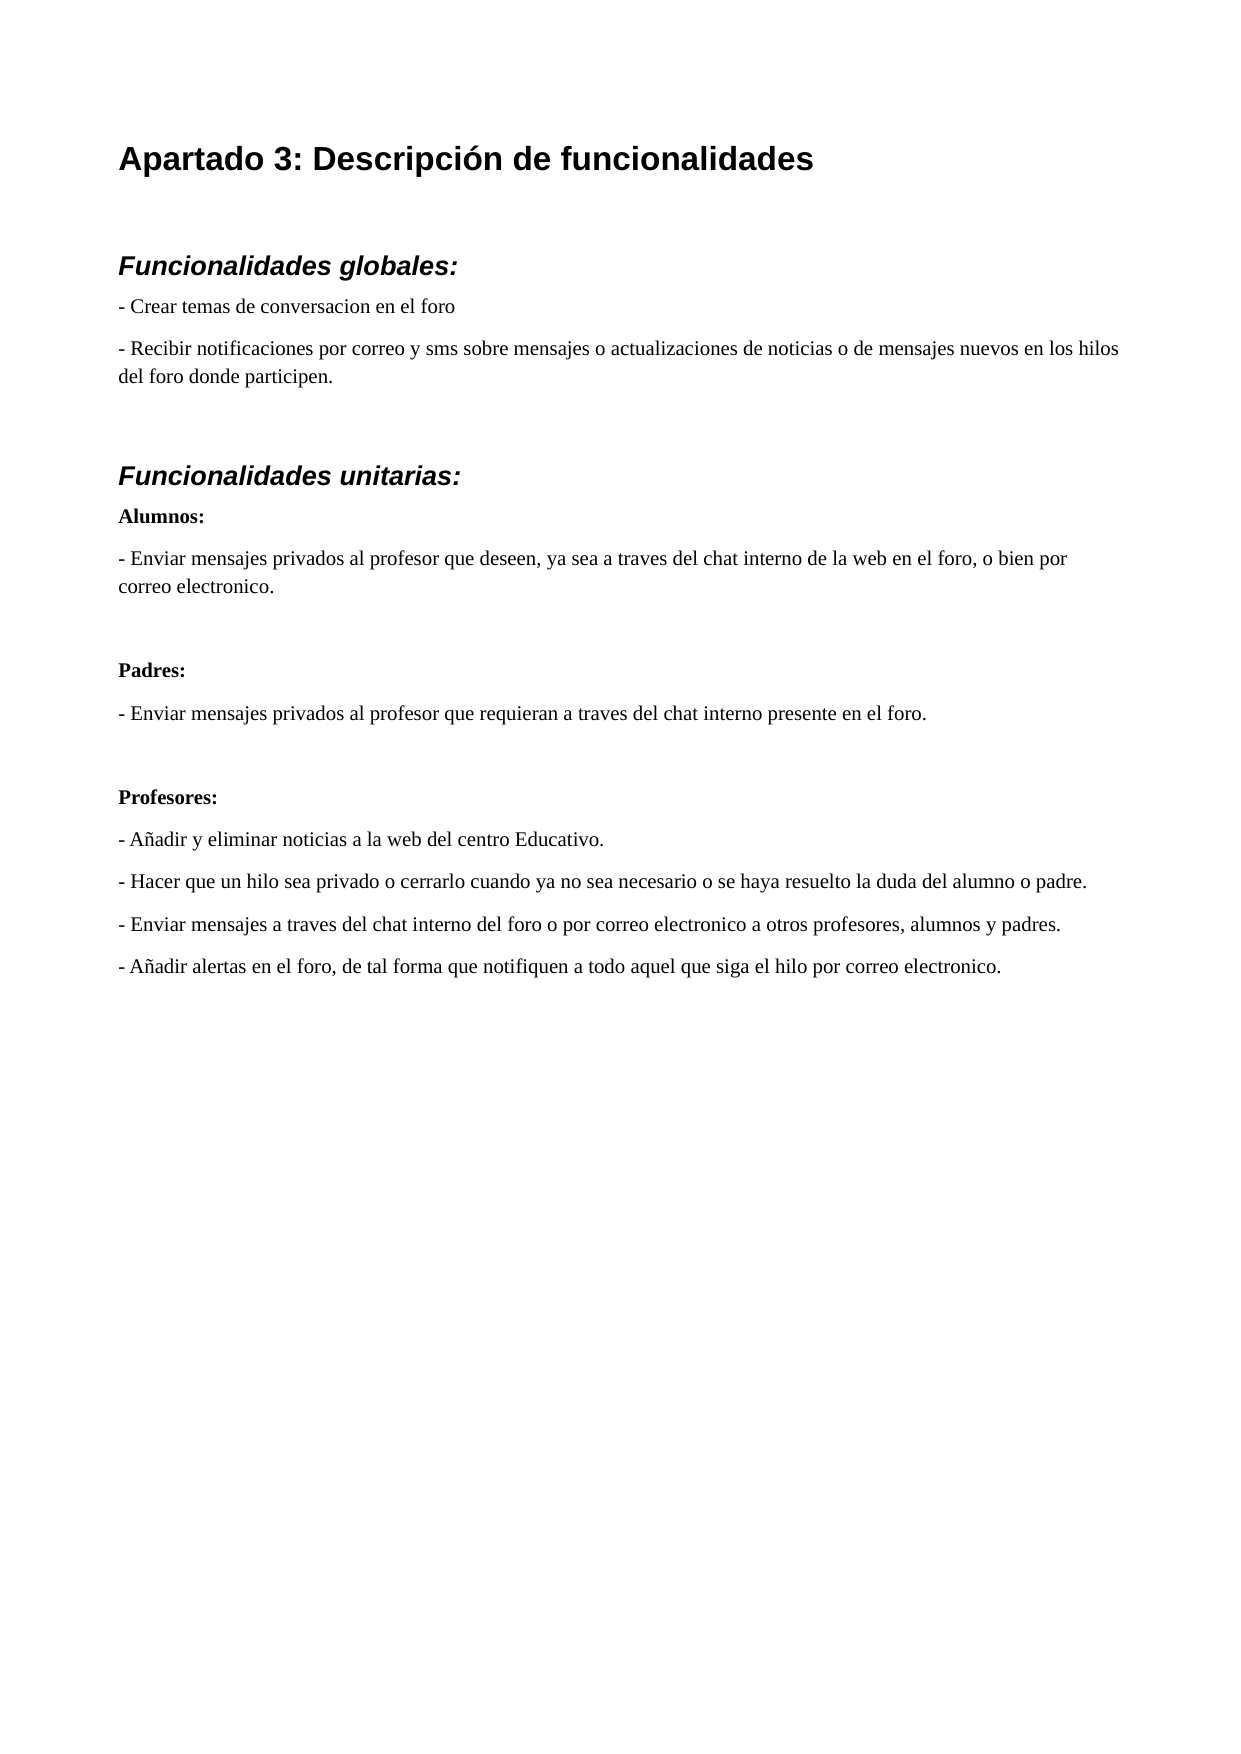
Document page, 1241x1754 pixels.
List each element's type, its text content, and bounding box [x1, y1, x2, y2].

text - Crear temas de conversacion en el foro [118, 294, 1122, 318]
text Padres: [118, 658, 1122, 682]
text - Enviar mensajes a traves del chat interno del foro o por correo electronico a otros profesores, alumnos y padres. [118, 911, 1122, 936]
text Profesores: [118, 785, 1122, 809]
text - Enviar mensajes privados al profesor que requieran a traves del chat interno presente en el foro. [118, 701, 1122, 724]
text - Añadir y eliminar noticias a la web del centro Educativo. [118, 827, 1122, 851]
text - Recibir notificaciones por correo y sms sobre mensajes o actualizaciones de noticias o de mensajes nuevos en los hilos del foro donde participen. [118, 336, 1122, 388]
subtitle Funcionalidades globales: [118, 250, 1122, 281]
subtitle Apartado 3: Descripción de funcionalidades [118, 139, 1122, 177]
text Alumnos: [118, 504, 1122, 528]
text - Hacer que un hilo sea privado o cerrarlo cuando ya no sea necesario o se haya resuelto la duda del alumno o padre. [118, 869, 1122, 893]
subtitle Funcionalidades unitarias: [118, 460, 1122, 492]
text - Enviar mensajes privados al profesor que deseen, ya sea a traves del chat interno de la web en el foro, o bien por correo electronico. [118, 546, 1122, 598]
text - Añadir alertas en el foro, de tal forma que notifiquen a todo aquel que siga el hilo por correo electronico. [118, 954, 1122, 978]
